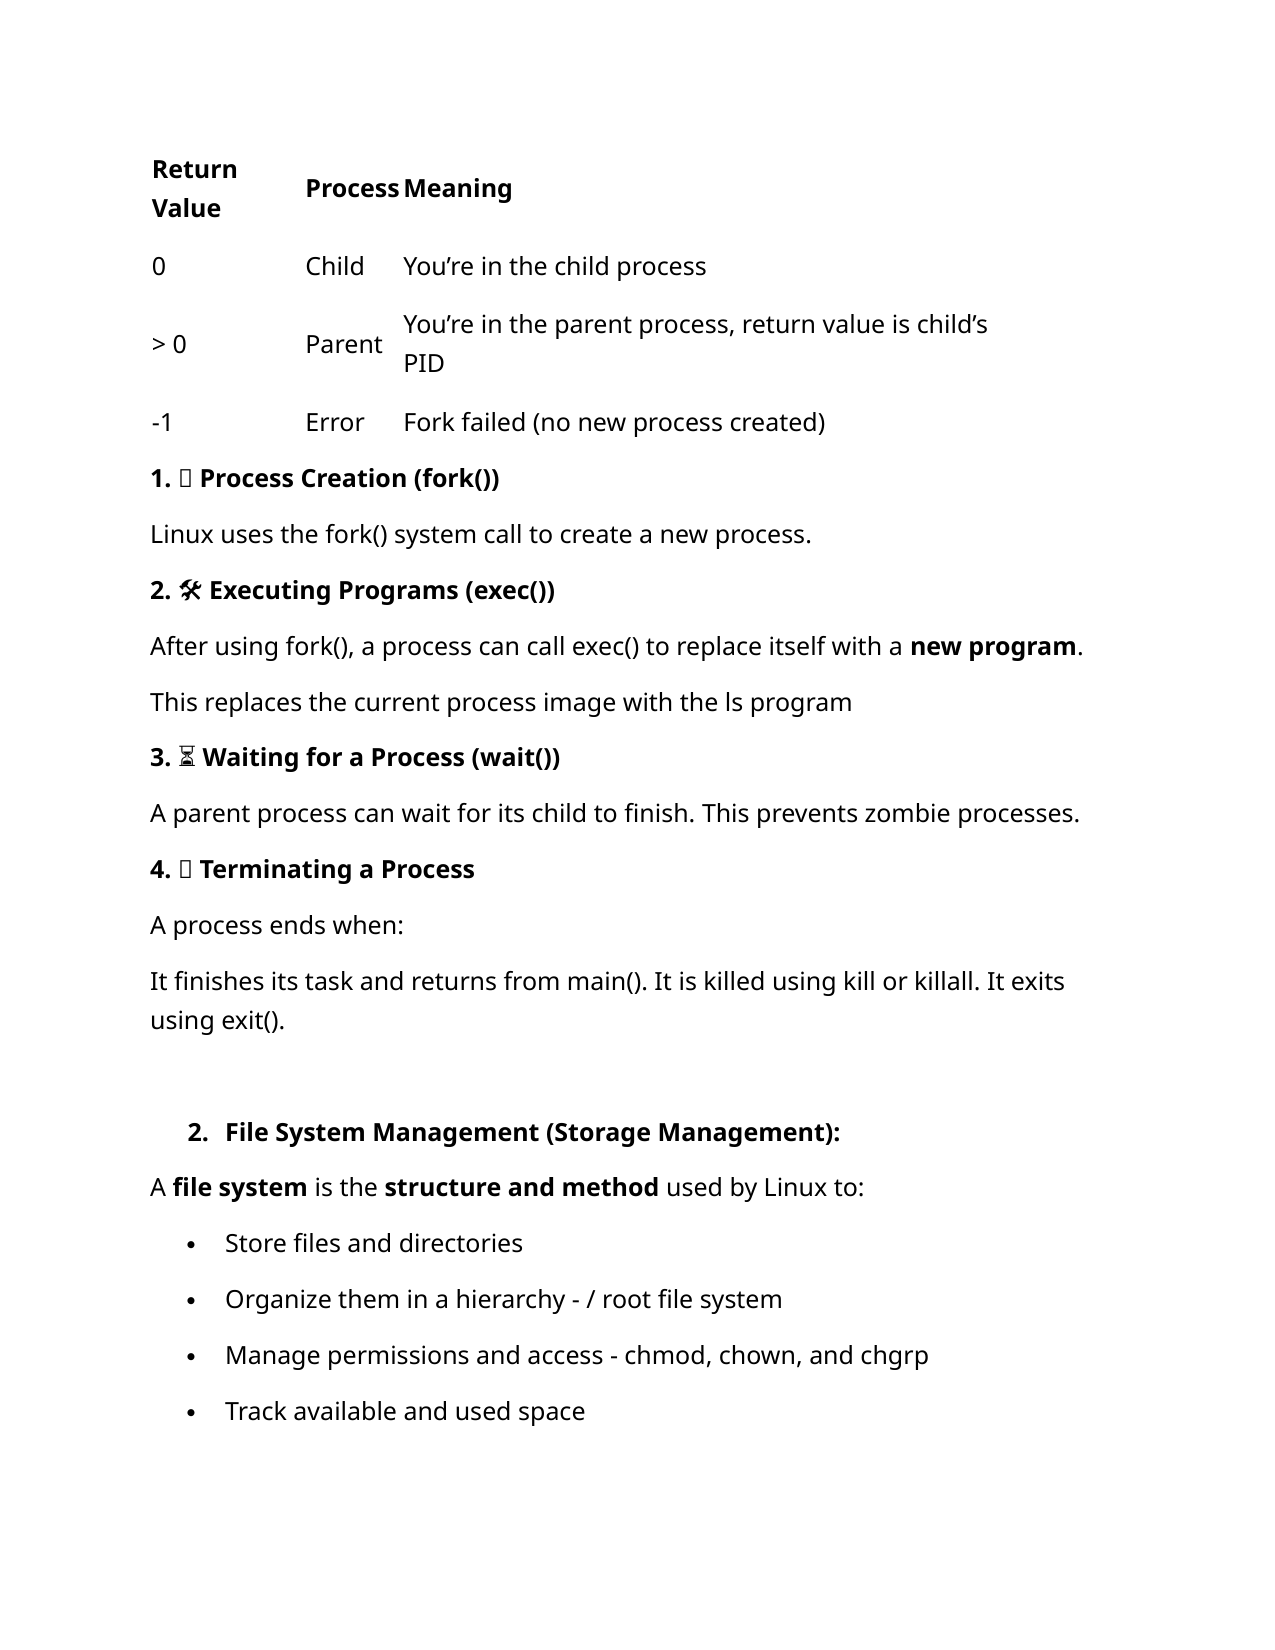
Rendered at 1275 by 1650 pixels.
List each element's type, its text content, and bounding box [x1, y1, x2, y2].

text After using fork(), a process can call exec() to replace itself with a new program. [150, 628, 1125, 662]
text 1. 🔄 Process Creation (fork()) [150, 461, 1125, 495]
table_cell You’re in the parent process, return value is child’s PID [401, 305, 991, 403]
table_header Meaning [401, 150, 991, 247]
list Manage permissions and access - chmod, chown, and chgrp [187, 1337, 1125, 1372]
table_cell Parent [304, 305, 401, 403]
table_header Return Value [150, 150, 303, 247]
text Linux uses the fork() system call to create a new process. [150, 517, 1125, 551]
table_cell You’re in the child process [401, 247, 991, 305]
text 2. 🛠️ Executing Programs (exec()) [150, 572, 1125, 607]
table_cell Child [304, 247, 401, 305]
text 3. ⏳ Waiting for a Process (wait()) [150, 740, 1125, 774]
list Store files and directories [187, 1226, 1125, 1260]
list File System Management (Storage Management): [187, 1114, 1125, 1148]
text A parent process can wait for its child to finish. This prevents zombie processes. [150, 796, 1125, 830]
table_cell Fork failed (no new process created) [401, 403, 991, 461]
text This replaces the current process image with the ls program [150, 684, 1125, 718]
text A file system is the structure and method used by Linux to: [150, 1170, 1125, 1204]
table_cell -1 [150, 403, 303, 461]
list Organize them in a hierarchy - / root file system [187, 1282, 1125, 1316]
table_cell > 0 [150, 305, 303, 403]
table_header Process [304, 150, 401, 247]
table_cell 0 [150, 247, 303, 305]
table_cell Error [304, 403, 401, 461]
list Track available and used space [187, 1393, 1125, 1427]
text 4. ❌ Terminating a Process [150, 852, 1125, 886]
text It finishes its task and returns from main(). It is killed using kill or killall. It exits using exit(). [150, 963, 1125, 1037]
text A process ends when: [150, 907, 1125, 942]
